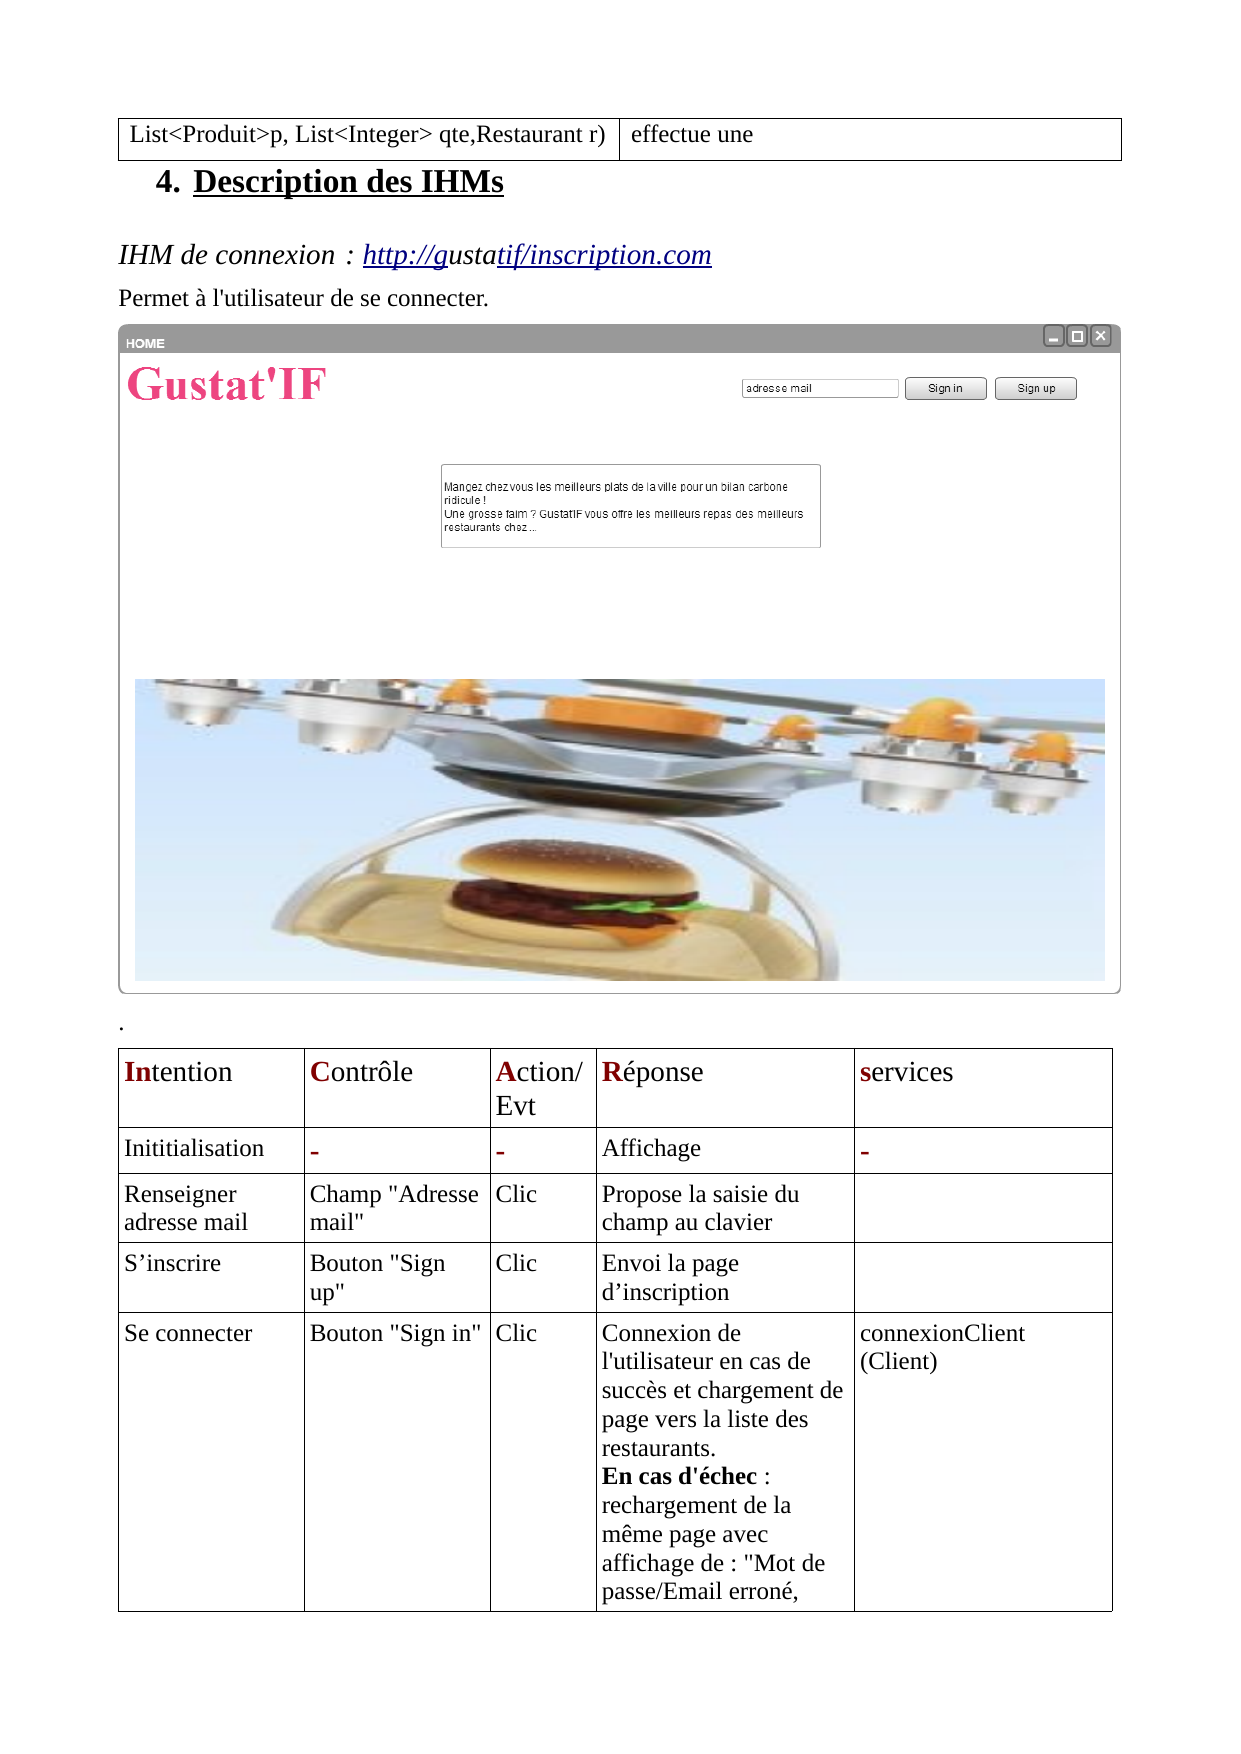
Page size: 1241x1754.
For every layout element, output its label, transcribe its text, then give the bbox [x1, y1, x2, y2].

table_cell - [491, 1128, 596, 1172]
table_cell Affichage [597, 1128, 854, 1172]
table_cell Connexion de l'utilisateur en cas de succès et chargement de page vers la liste des restaurants. En cas d'échec : rechargement de la même page avec affichage de : "Mot de passe/Email erroné, [597, 1313, 854, 1611]
table_cell [855, 1174, 1112, 1242]
table_cell Renseigner adresse mail [119, 1174, 304, 1242]
table_cell Propose la saisie du champ au clavier [597, 1174, 854, 1242]
table_cell - [855, 1128, 1112, 1172]
table_header Action/Evt [491, 1049, 596, 1127]
table_cell List<Produit>p, List<Integer> qte,Restaurant r) [119, 119, 619, 160]
text . [118, 1007, 1122, 1035]
text Permet à l'utilisateur de se connecter. [118, 283, 1122, 312]
list Description des IHMs [156, 161, 1122, 200]
table_cell S’inscrire [119, 1243, 304, 1311]
table_cell Clic [491, 1313, 596, 1611]
table_header services [855, 1049, 1112, 1127]
table_header Réponse [597, 1049, 854, 1127]
table_header Contrôle [305, 1049, 490, 1127]
table_cell Se connecter [119, 1313, 304, 1611]
table_cell connexionClient (Client) [855, 1313, 1112, 1611]
table_cell Inititialisation [119, 1128, 304, 1172]
table_cell [855, 1243, 1112, 1311]
table_cell Bouton "Sign in" [305, 1313, 490, 1611]
subtitle IHM de connexion : http://gustatif/inscription.com [118, 237, 1122, 271]
table_cell effectue une [620, 119, 1121, 160]
table_cell - [305, 1128, 490, 1172]
table_cell Champ "Adresse mail" [305, 1174, 490, 1242]
table_cell Clic [491, 1243, 596, 1311]
table_cell Bouton "Sign up" [305, 1243, 490, 1311]
table_cell Envoi la page d’inscription [597, 1243, 854, 1311]
table_header Intention [119, 1049, 304, 1127]
table_cell Clic [491, 1174, 596, 1242]
